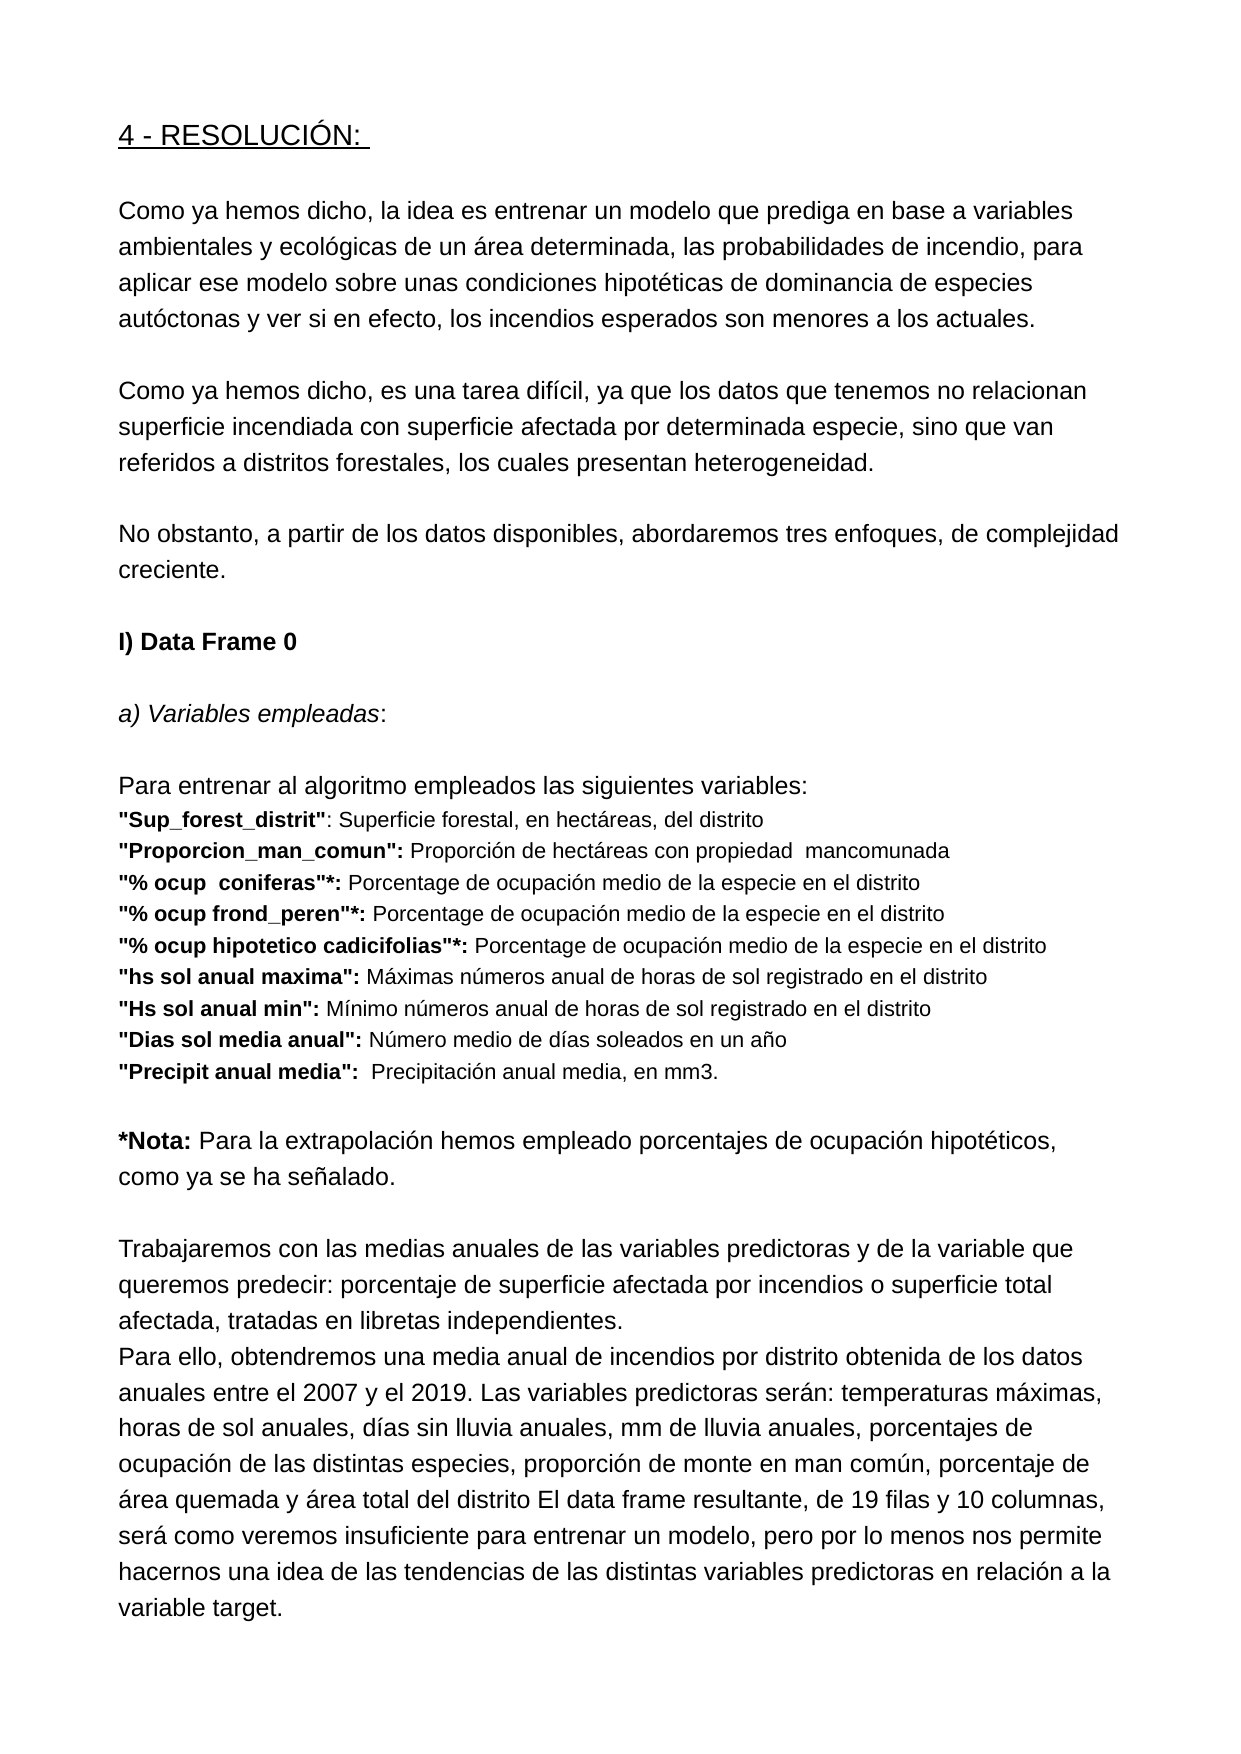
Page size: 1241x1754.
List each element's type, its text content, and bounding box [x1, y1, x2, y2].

text Para ello, obtendremos una media anual de incendios por distrito obtenida de los datos anuales entre el 2007 y el 2019. Las variables predictoras serán: temperaturas máximas, horas de sol anuales, días sin lluvia anuales, mm de lluvia anuales, porcentajes de ocupación de las distintas especies, proporción de monte en man común, porcentaje de área quemada y área total del distrito El data frame resultante, de 19 filas y 10 columnas, será como veremos insuficiente para entrenar un modelo, pero por lo menos nos permite hacernos una idea de las tendencias de las distintas variables predictoras en relación a la variable target. [118, 1342, 1122, 1622]
text No obstanto, a partir de los datos disponibles, abordaremos tres enfoques, de complejidad creciente. [118, 519, 1122, 584]
text 4 - RESOLUCIÓN: [118, 118, 1122, 152]
text "Dias sol media anual": Número medio de días soleados en un año [118, 1027, 1122, 1052]
text "Proporcion_man_comun": Proporción de hectáreas con propiedad mancomunada [118, 838, 1122, 863]
text "hs sol anual maxima": Máximas números anual de horas de sol registrado en el distrito [118, 964, 1122, 989]
text "% ocup coniferas"*: Porcentage de ocupación medio de la especie en el distrito [118, 870, 1122, 895]
text "% ocup hipotetico cadicifolias"*: Porcentage de ocupación medio de la especie en el distrito [118, 933, 1122, 958]
text a) Variables empleadas: [118, 699, 1122, 728]
text "% ocup frond_peren"*: Porcentage de ocupación medio de la especie en el distrito [118, 901, 1122, 926]
text Trabajaremos con las medias anuales de las variables predictoras y de la variable que queremos predecir: porcentaje de superficie afectada por incendios o superficie total afectada, tratadas en libretas independientes. [118, 1234, 1122, 1334]
text *Nota: Para la extrapolación hemos empleado porcentajes de ocupación hipotéticos, como ya se ha señalado. [118, 1126, 1122, 1191]
text "Precipit anual media": Precipitación anual media, en mm3. [118, 1058, 1122, 1084]
text Para entrenar al algoritmo empleados las siguientes variables: [118, 771, 1122, 800]
text "Hs sol anual min": Mínimo números anual de horas de sol registrado en el distrito [118, 996, 1122, 1021]
text Como ya hemos dicho, la idea es entrenar un modelo que prediga en base a variables ambientales y ecológicas de un área determinada, las probabilidades de incendio, para aplicar ese modelo sobre unas condiciones hipotéticas de dominancia de especies autóctonas y ver si en efecto, los incendios esperados son menores a los actuales. [118, 196, 1122, 332]
text "Sup_forest_distrit": Superficie forestal, en hectáreas, del distrito [118, 807, 1122, 832]
text Como ya hemos dicho, es una tarea difícil, ya que los datos que tenemos no relacionan superficie incendiada con superficie afectada por determinada especie, sino que van referidos a distritos forestales, los cuales presentan heterogeneidad. [118, 376, 1122, 476]
text I) Data Frame 0 [118, 627, 1122, 656]
